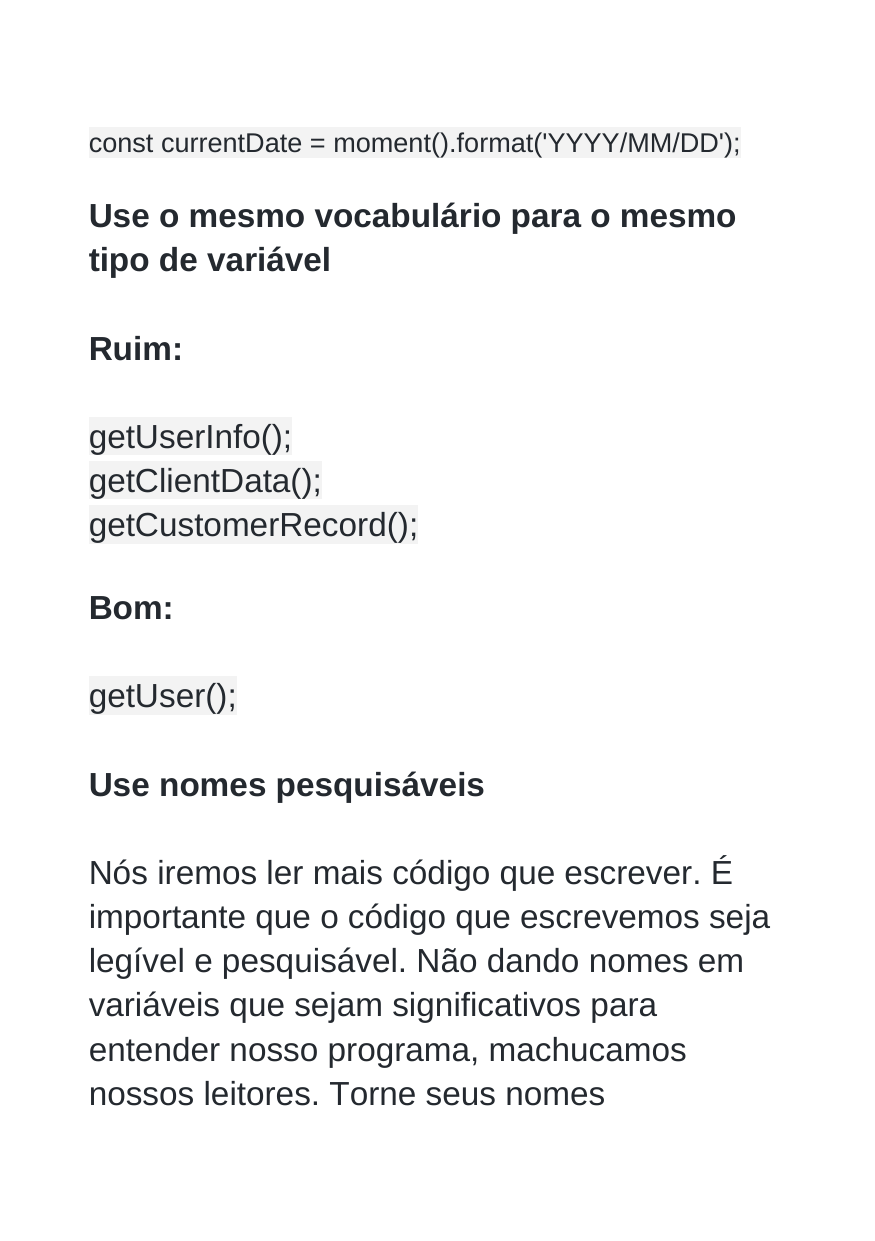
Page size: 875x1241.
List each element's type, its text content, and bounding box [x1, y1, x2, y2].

text Use nomes pesquisáveis [88, 764, 786, 803]
text Ruim: [88, 328, 786, 367]
text getClientData(); [88, 461, 786, 499]
text getCustomerRecord(); [88, 505, 786, 544]
text getUser(); [88, 676, 786, 715]
text Nós iremos ler mais código que escrever. É importante que o código que escrevemos seja legível e pesquisável. Não dando nomes em variáveis que sejam significativos para entender nosso programa, machucamos nossos leitores. Torne seus nomes [88, 853, 786, 1112]
text Use o mesmo vocabulário para o mesmo tipo de variável [88, 196, 786, 279]
text Bom: [88, 588, 786, 626]
text const currentDate = moment().format('YYYY/MM/DD'); [88, 127, 786, 158]
text getUserInfo(); [88, 417, 786, 455]
